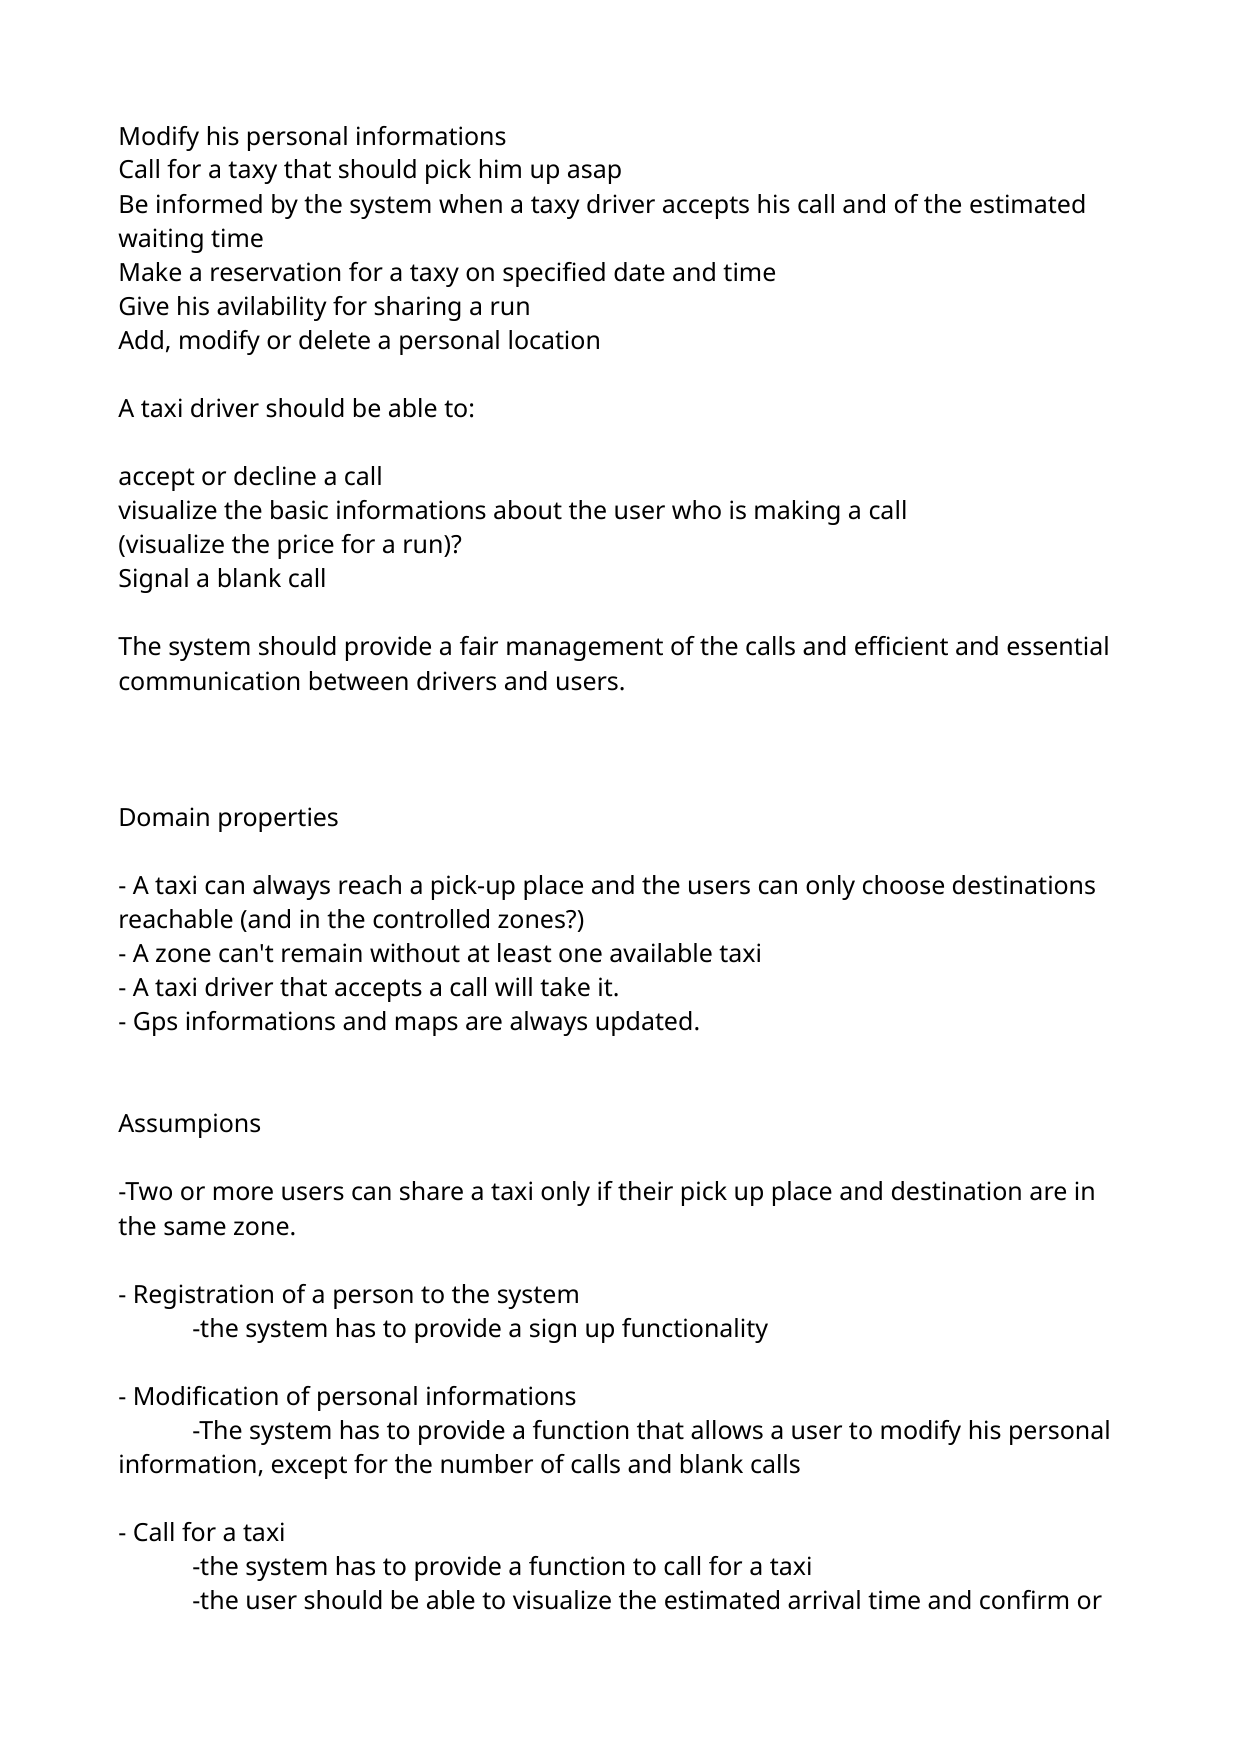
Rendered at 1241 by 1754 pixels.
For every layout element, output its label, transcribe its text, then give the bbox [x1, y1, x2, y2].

text - Registration of a person to the system [118, 1276, 1122, 1310]
text Add, modify or delete a personal location [118, 322, 1122, 357]
text A taxi driver should be able to: [118, 391, 1122, 425]
text Give his avilability for sharing a run [118, 288, 1122, 322]
text Signal a blank call [118, 561, 1122, 595]
text - Gps informations and maps are always updated. [118, 1004, 1122, 1038]
text -Two or more users can share a taxi only if their pick up place and destination are in the same zone. [118, 1174, 1122, 1242]
text - A taxi can always reach a pick-up place and the users can only choose destinations reachable (and in the controlled zones?) [118, 867, 1122, 936]
text (visualize the price for a run)? [118, 527, 1122, 561]
text - Modification of personal informations [118, 1378, 1122, 1412]
text -the system has to provide a function to call for a taxi [118, 1549, 1122, 1583]
text Call for a taxy that should pick him up asap [118, 152, 1122, 186]
text -the user should be able to visualize the estimated arrival time and confirm or [118, 1583, 1122, 1617]
text - Call for a taxi [118, 1515, 1122, 1549]
text - A taxi driver that accepts a call will take it. [118, 970, 1122, 1004]
text accept or decline a call [118, 459, 1122, 493]
text visualize the basic informations about the user who is making a call [118, 493, 1122, 527]
text Make a reservation for a taxy on specified date and time [118, 254, 1122, 288]
text The system should provide a fair management of the calls and efficient and essential communication between drivers and users. [118, 629, 1122, 697]
text Be informed by the system when a taxy driver accepts his call and of the estimated waiting time [118, 186, 1122, 254]
text -The system has to provide a function that allows a user to modify his personal information, except for the number of calls and blank calls [118, 1412, 1122, 1481]
text -the system has to provide a sign up functionality [118, 1310, 1122, 1344]
text - A zone can't remain without at least one available taxi [118, 936, 1122, 970]
text Assumpions [118, 1106, 1122, 1140]
text Domain properties [118, 799, 1122, 833]
text Modify his personal informations [118, 118, 1122, 152]
